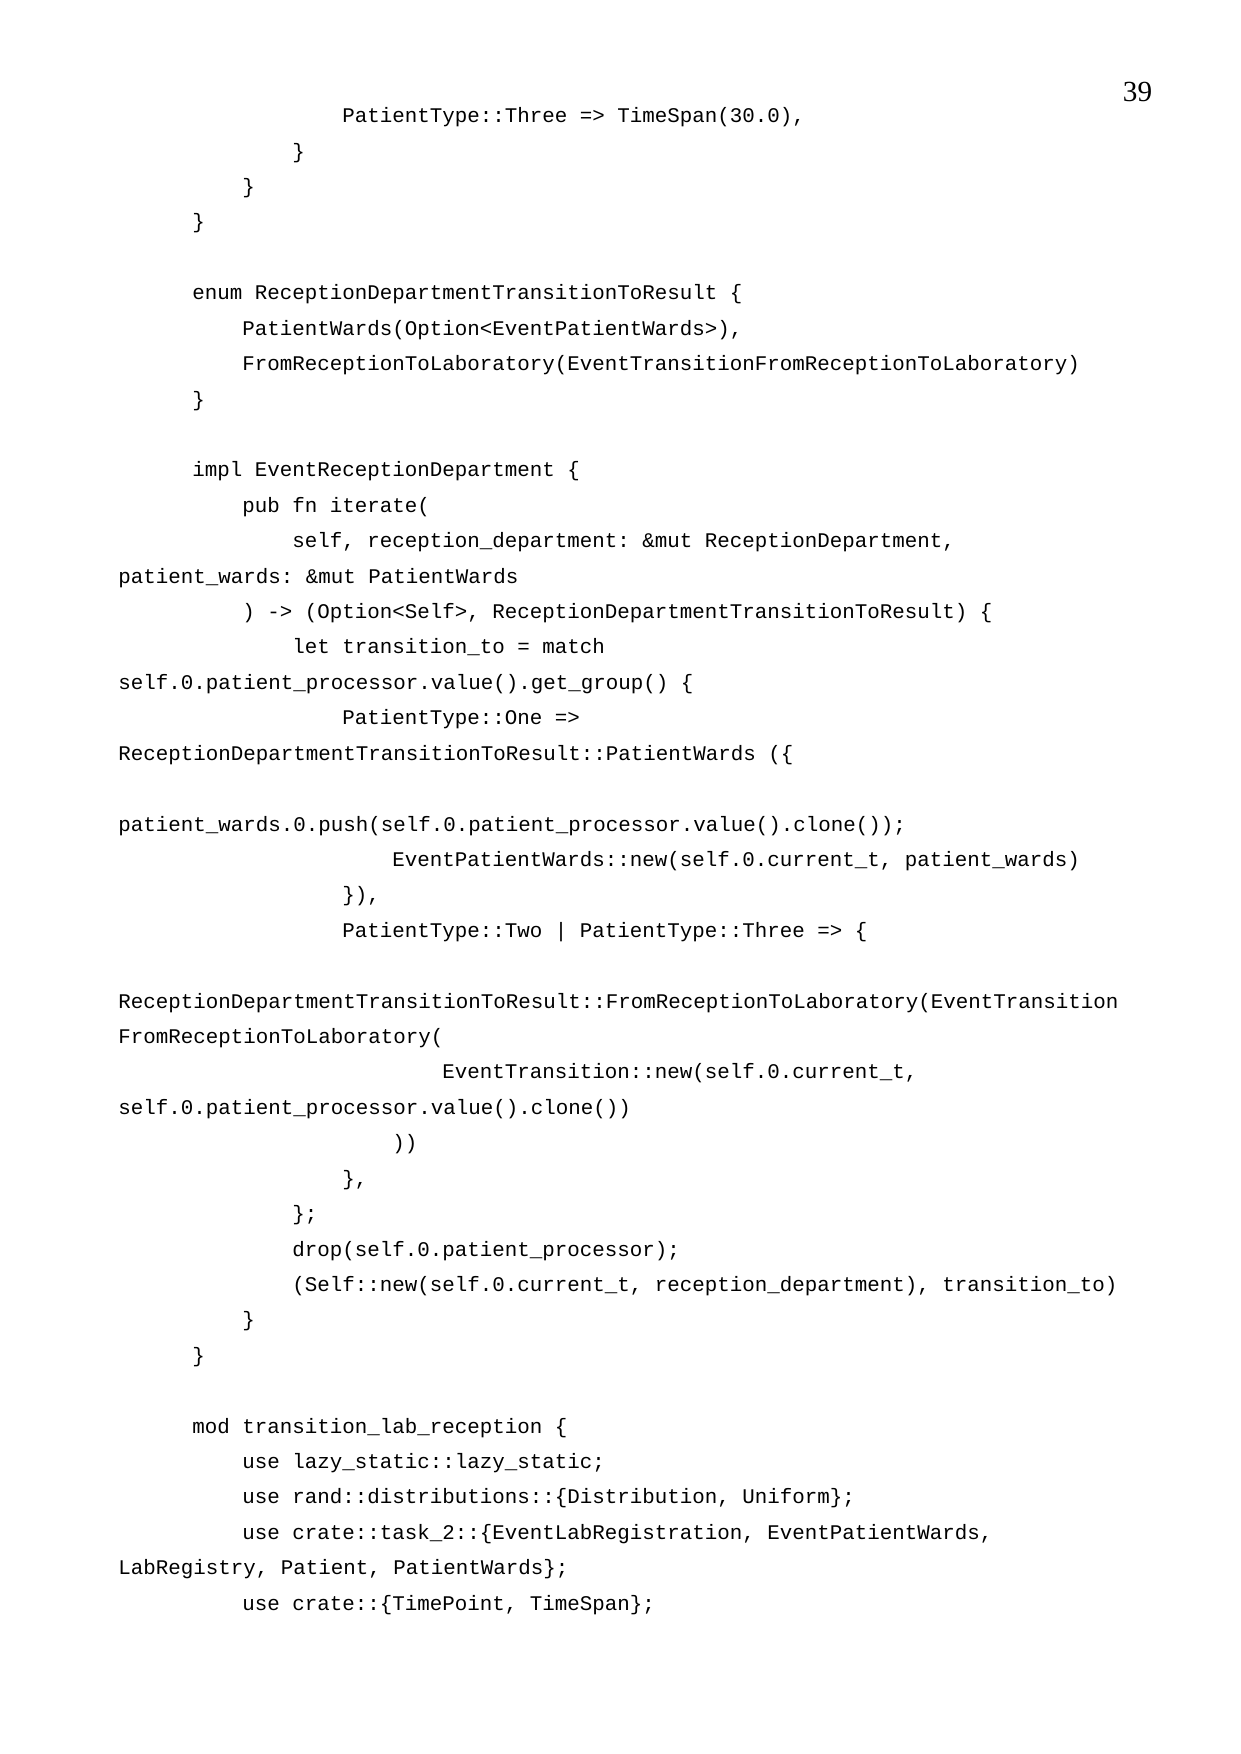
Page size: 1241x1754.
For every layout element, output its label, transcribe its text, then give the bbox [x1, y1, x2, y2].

text use rand::distributions::{Distribution, Uniform}; [118, 1486, 1122, 1510]
text patient_wards.0.push(self.0.patient_processor.value().clone()); [118, 778, 1122, 837]
text } [118, 1309, 1122, 1333]
text mod transition_lab_reception { [118, 1416, 1122, 1439]
text PatientWards(Option<EventPatientWards>), [118, 318, 1122, 341]
text }, [118, 1168, 1122, 1191]
text use crate::task_2::{EventLabRegistration, EventPatientWards, LabRegistry, Patient, PatientWards}; [118, 1522, 1122, 1581]
text let transition_to = match self.0.patient_processor.value().get_group() { [118, 636, 1122, 696]
text (Self::new(self.0.current_t, reception_department), transition_to) [118, 1274, 1122, 1298]
text drop(self.0.patient_processor); [118, 1238, 1122, 1262]
text use lazy_static::lazy_static; [118, 1451, 1122, 1475]
text } [118, 388, 1122, 412]
text } [118, 211, 1122, 235]
text ReceptionDepartmentTransitionToResult::FromReceptionToLaboratory(EventTransitionFromReceptionToLaboratory( [118, 955, 1122, 1050]
text } [118, 176, 1122, 200]
text } [118, 1345, 1122, 1368]
text enum ReceptionDepartmentTransitionToResult { [118, 282, 1122, 306]
text impl EventReceptionDepartment { [118, 459, 1122, 483]
text PatientType::One => ReceptionDepartmentTransitionToResult::PatientWards ({ [118, 707, 1122, 766]
text )) [118, 1132, 1122, 1156]
text self, reception_department: &mut ReceptionDepartment, patient_wards: &mut PatientWards [118, 530, 1122, 589]
text } [118, 141, 1122, 164]
text EventTransition::new(self.0.current_t, self.0.patient_processor.value().clone()) [118, 1061, 1122, 1121]
text PatientType::Two | PatientType::Three => { [118, 920, 1122, 943]
text EventPatientWards::new(self.0.current_t, patient_wards) [118, 849, 1122, 873]
text pub fn iterate( [118, 495, 1122, 518]
text }; [118, 1203, 1122, 1227]
text ) -> (Option<Self>, ReceptionDepartmentTransitionToResult) { [118, 601, 1122, 625]
text }), [118, 884, 1122, 908]
text FromReceptionToLaboratory(EventTransitionFromReceptionToLaboratory) [118, 353, 1122, 377]
text PatientType::Three => TimeSpan(30.0), [118, 105, 1122, 129]
text use crate::{TimePoint, TimeSpan}; [118, 1593, 1122, 1616]
